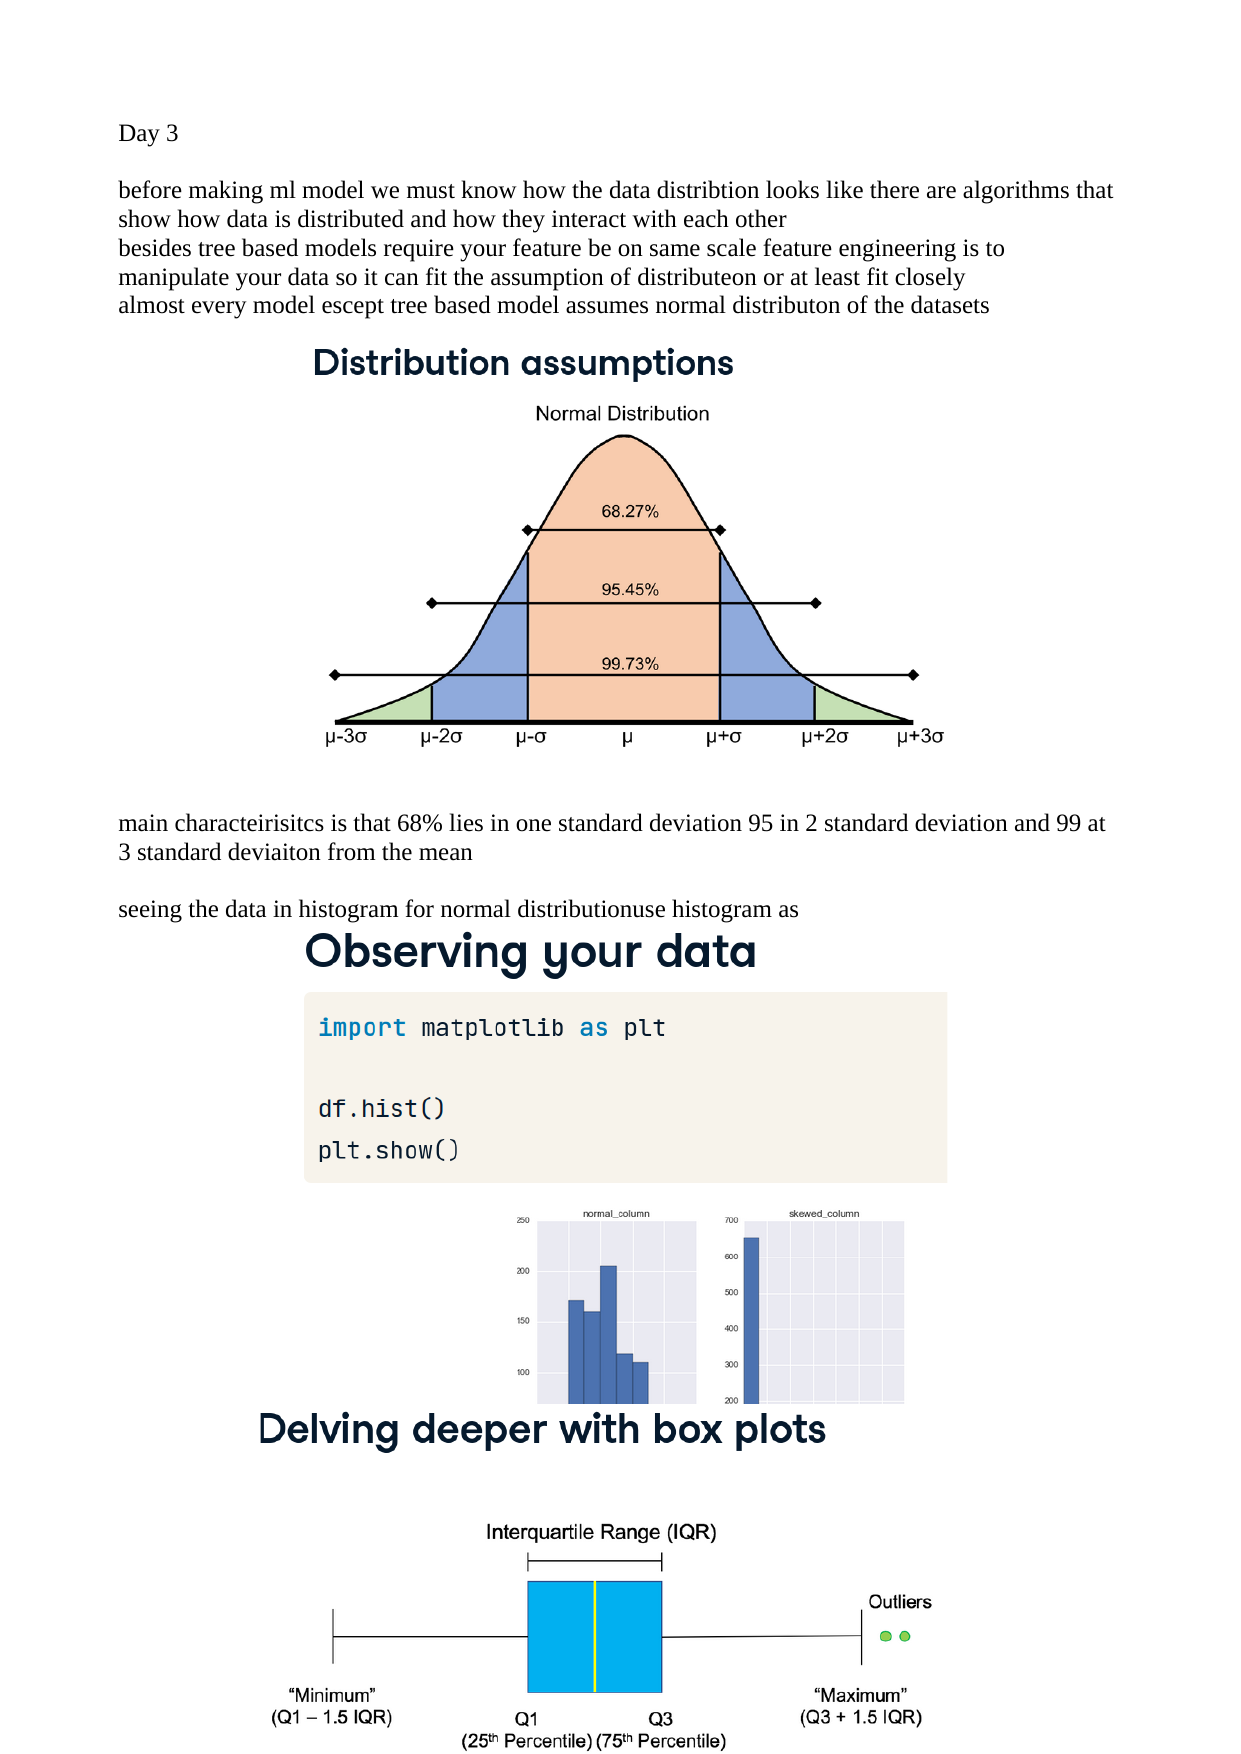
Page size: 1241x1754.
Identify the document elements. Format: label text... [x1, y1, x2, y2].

text seeing the data in histogram for normal distributionuse histogram as [118, 894, 1122, 923]
text main characteirisitcs is that 68% lies in one standard deviation 95 in 2 standard deviation and 99 at 3 standard deviaiton from the mean [118, 808, 1122, 866]
text almost every model escept tree based model assumes normal distributon of the datasets [118, 291, 1122, 319]
picture [260, 923, 948, 1754]
text before making ml model we must know how the data distribtion looks like there are algorithms that show how data is distributed and how they interact with each other [118, 176, 1122, 233]
text besides tree based models require your feature be on same scale feature engineering is to manipulate your data so it can fit the assumption of distributeon or at least fit closely [118, 233, 1122, 291]
picture [303, 342, 957, 750]
text Day 3 [118, 118, 1122, 147]
